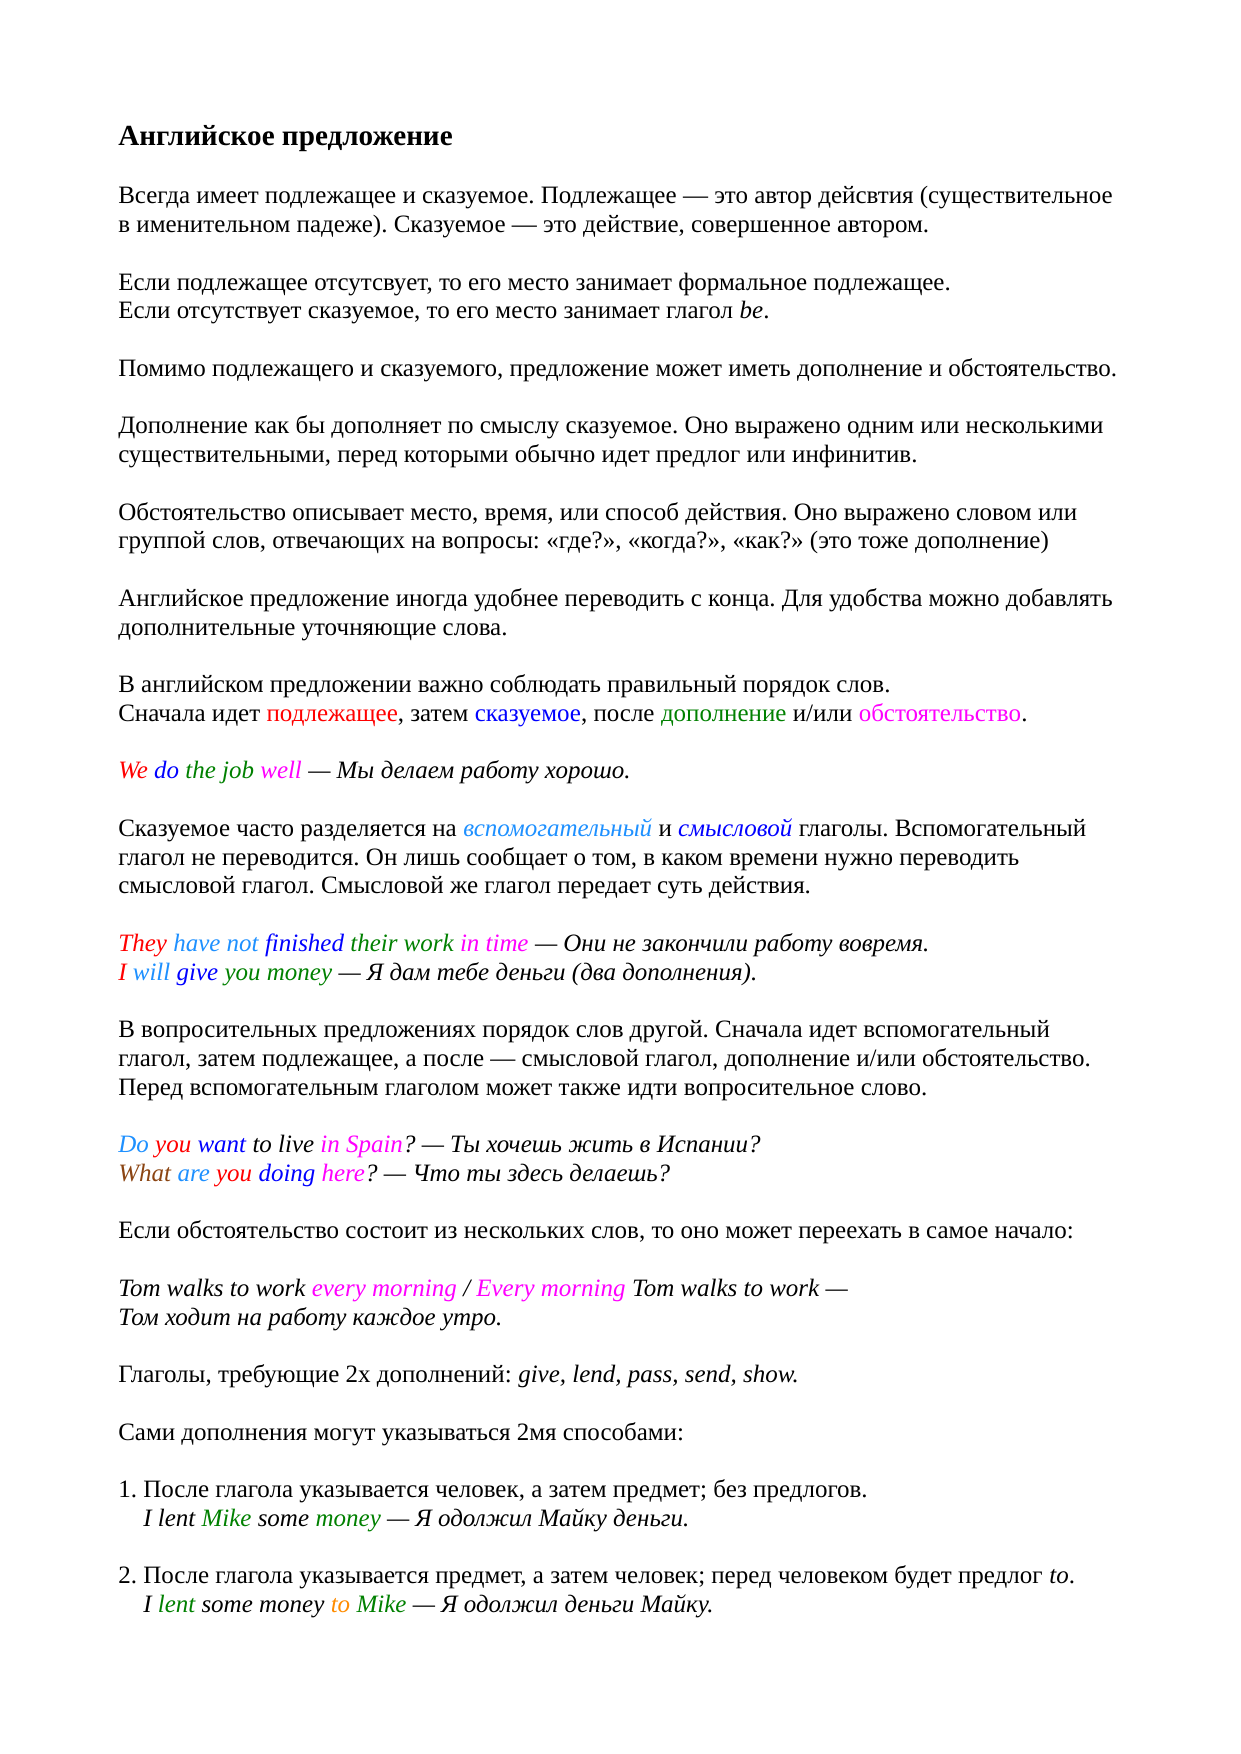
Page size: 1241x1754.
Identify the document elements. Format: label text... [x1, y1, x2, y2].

text Tom walks to work every morning / Every morning Tom walks to work — [118, 1273, 1122, 1302]
text They have not finished their work in time — Они не закончили работу вовремя. [118, 928, 1122, 957]
text Если обстоятельство состоит из нескольких слов, то оно может переехать в самое начало: [118, 1215, 1122, 1244]
text Помимо подлежащего и сказуемого, предложение может иметь дополнение и обстоятельство. [118, 353, 1122, 382]
text Обстоятельство описывает место, время, или способ действия. Оно выражено словом или группой слов, отвечающих на вопросы: «где?», «когда?», «как?» (это тоже дополнение) [118, 497, 1122, 554]
text Сначала идет подлежащее, затем сказуемое, после дополнение и/или обстоятельство. [118, 698, 1122, 727]
text Всегда имеет подлежащее и сказуемое. Подлежащее — это автор дейсвтия (существительное в именительном падеже). Сказуемое — это действие, совершенное автором. [118, 180, 1122, 238]
text Сами дополнения могут указываться 2мя способами: [118, 1417, 1122, 1445]
text В английском предложении важно соблюдать правильный порядок слов. [118, 669, 1122, 698]
text I will give you money — Я дам тебе деньги (два дополнения). [118, 957, 1122, 985]
text Дополнение как бы дополняет по смыслу сказуемое. Оно выражено одним или несколькими существительными, перед которыми обычно идет предлог или инфинитив. [118, 410, 1122, 468]
text I lent some money to Mike — Я одолжил деньги Майку. [118, 1589, 1122, 1618]
text I lent Mike some money — Я одолжил Майку деньги. [118, 1503, 1122, 1532]
text В вопросительных предложениях порядок слов другой. Сначала идет вспомогательный глагол, затем подлежащее, а после — смысловой глагол, дополнение и/или обстоятельство. [118, 1014, 1122, 1072]
text We do the job well — Мы делаем работу хорошо. [118, 755, 1122, 784]
text Английское предложение [118, 118, 1122, 152]
text Английское предложение иногда удобнее переводить с конца. Для удобства можно добавлять дополнительные уточняющие слова. [118, 583, 1122, 640]
text Том ходит на работу каждое утро. [118, 1302, 1122, 1330]
text Перед вспомогательным глаголом может также идти вопросительное слово. [118, 1072, 1122, 1100]
text 1. После глагола указывается человек, а затем предмет; без предлогов. [118, 1474, 1122, 1503]
text Сказуемое часто разделяется на вспомогательный и смысловой глаголы. Вспомогательный глагол не переводится. Он лишь сообщает о том, в каком времени нужно переводить смысловой глагол. Смысловой же глагол передает суть действия. [118, 813, 1122, 899]
text 2. После глагола указывается предмет, а затем человек; перед человеком будет предлог to. [118, 1560, 1122, 1589]
text Глаголы, требующие 2х дополнений: give, lend, pass, send, show. [118, 1359, 1122, 1388]
text Если отсутствует сказуемое, то его место занимает глагол be. [118, 295, 1122, 324]
text Do you want to live in Spain? — Ты хочешь жить в Испании? [118, 1129, 1122, 1158]
text What are you doing here? — Что ты здесь делаешь? [118, 1158, 1122, 1187]
text Если подлежащее отсутсвует, то его место занимает формальное подлежащее. [118, 267, 1122, 295]
